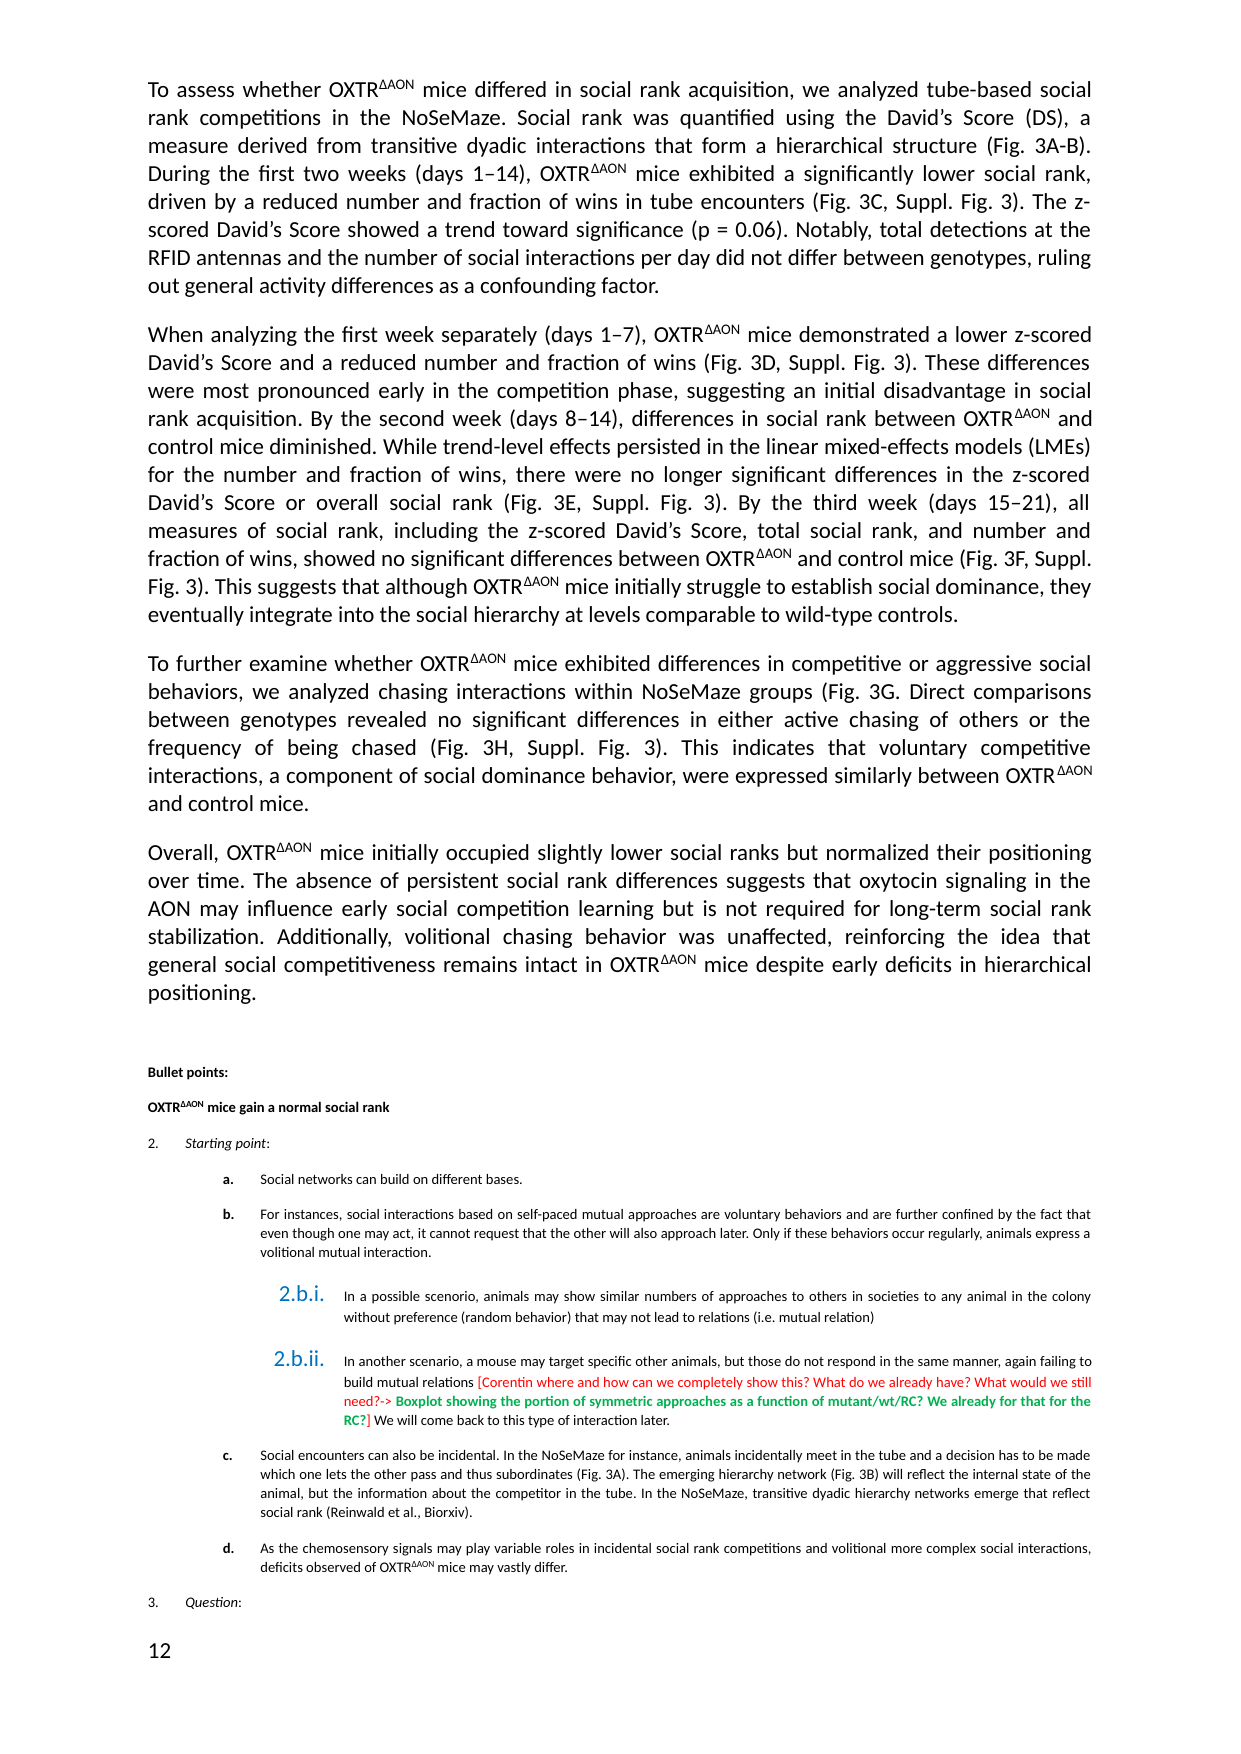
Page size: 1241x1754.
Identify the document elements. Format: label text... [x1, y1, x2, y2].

text Overall, OXTRΔAON mice initially occupied slightly lower social ranks but normalized their positioning over time. The absence of persistent social rank differences suggests that oxytocin signaling in the AON may influence early social competition learning but is not required for long-term social rank stabilization. Additionally, volitional chasing behavior was unaffected, reinforcing the idea that general social competitiveness remains intact in OXTRΔAON mice despite early deficits in hierarchical positioning. [148, 838, 1093, 1006]
text Bullet points: [148, 1063, 1093, 1081]
list As the chemosensory signals may play variable roles in incidental social rank competitions and volitional more complex social interactions, deficits observed of OXTRΔAON mice may vastly differ. [223, 1539, 1093, 1576]
list Starting point: [148, 1134, 1093, 1152]
list Social networks can build on different bases. [223, 1170, 1093, 1188]
list For instances, social interactions based on self-paced mutual approaches are voluntary behaviors and are further confined by the fact that even though one may act, it cannot request that the other will also approach later. Only if these behaviors occur regularly, animals express a volitional mutual interaction. [223, 1206, 1093, 1261]
list Social encounters can also be incidental. In the NoSeMaze for instance, animals incidentally meet in the tube and a decision has to be made which one lets the other pass and thus subordinates (Fig. 3A). The emerging hierarchy network (Fig. 3B) will reflect the internal state of the animal, but the information about the competitor in the tube. In the NoSeMaze, transitive dyadic hierarchy networks emerge that reflect social rank (Reinwald et al., Biorxiv). [223, 1447, 1093, 1521]
text OXTRΔAON mice gain a normal social rank [148, 1099, 1093, 1117]
text When analyzing the first week separately (days 1–7), OXTRΔAON mice demonstrated a lower z-scored David’s Score and a reduced number and fraction of wins (Fig. 3D, Suppl. Fig. 3). These differences were most pronounced early in the competition phase, suggesting an initial disadvantage in social rank acquisition. By the second week (days 8–14), differences in social rank between OXTRΔAON and control mice diminished. While trend-level effects persisted in the linear mixed-effects models (LMEs) for the number and fraction of wins, there were no longer significant differences in the z-scored David’s Score or overall social rank (Fig. 3E, Suppl. Fig. 3). By the third week (days 15–21), all measures of social rank, including the z-scored David’s Score, total social rank, and number and fraction of wins, showed no significant differences between OXTRΔAON and control mice (Fig. 3F, Suppl. Fig. 3). This suggests that although OXTRΔAON mice initially struggle to establish social dominance, they eventually integrate into the social hierarchy at levels comparable to wild-type controls. [148, 320, 1093, 628]
list In a possible scenorio, animals may show similar numbers of approaches to others in societies to any animal in the colony without preference (random behavior) that may not lead to relations (i.e. mutual relation) [325, 1279, 1093, 1326]
text To further examine whether OXTRΔAON mice exhibited differences in competitive or aggressive social behaviors, we analyzed chasing interactions within NoSeMaze groups (Fig. 3G. Direct comparisons between genotypes revealed no significant differences in either active chasing of others or the frequency of being chased (Fig. 3H, Suppl. Fig. 3). This indicates that voluntary competitive interactions, a component of social dominance behavior, were expressed similarly between OXTRΔAON and control mice. [148, 649, 1093, 817]
list In another scenario, a mouse may target specific other animals, but those do not respond in the same manner, again failing to build mutual relations [Corentin where and how can we completely show this? What do we already have? What would we still need?-> Boxplot showing the portion of symmetric approaches as a function of mutant/wt/RC? We already for that for the RC?] We will come back to this type of interaction later. [325, 1344, 1093, 1429]
text To assess whether OXTRΔAON mice differed in social rank acquisition, we analyzed tube-based social rank competitions in the NoSeMaze. Social rank was quantified using the David’s Score (DS), a measure derived from transitive dyadic interactions that form a hierarchical structure (Fig. 3A-B). During the first two weeks (days 1–14), OXTRΔAON mice exhibited a significantly lower social rank, driven by a reduced number and fraction of wins in tube encounters (Fig. 3C, Suppl. Fig. 3). The z-scored David’s Score showed a trend toward significance (p = 0.06). Notably, total detections at the RFID antennas and the number of social interactions per day did not differ between genotypes, ruling out general activity differences as a confounding factor. [148, 75, 1093, 299]
list Question: [148, 1594, 1093, 1612]
